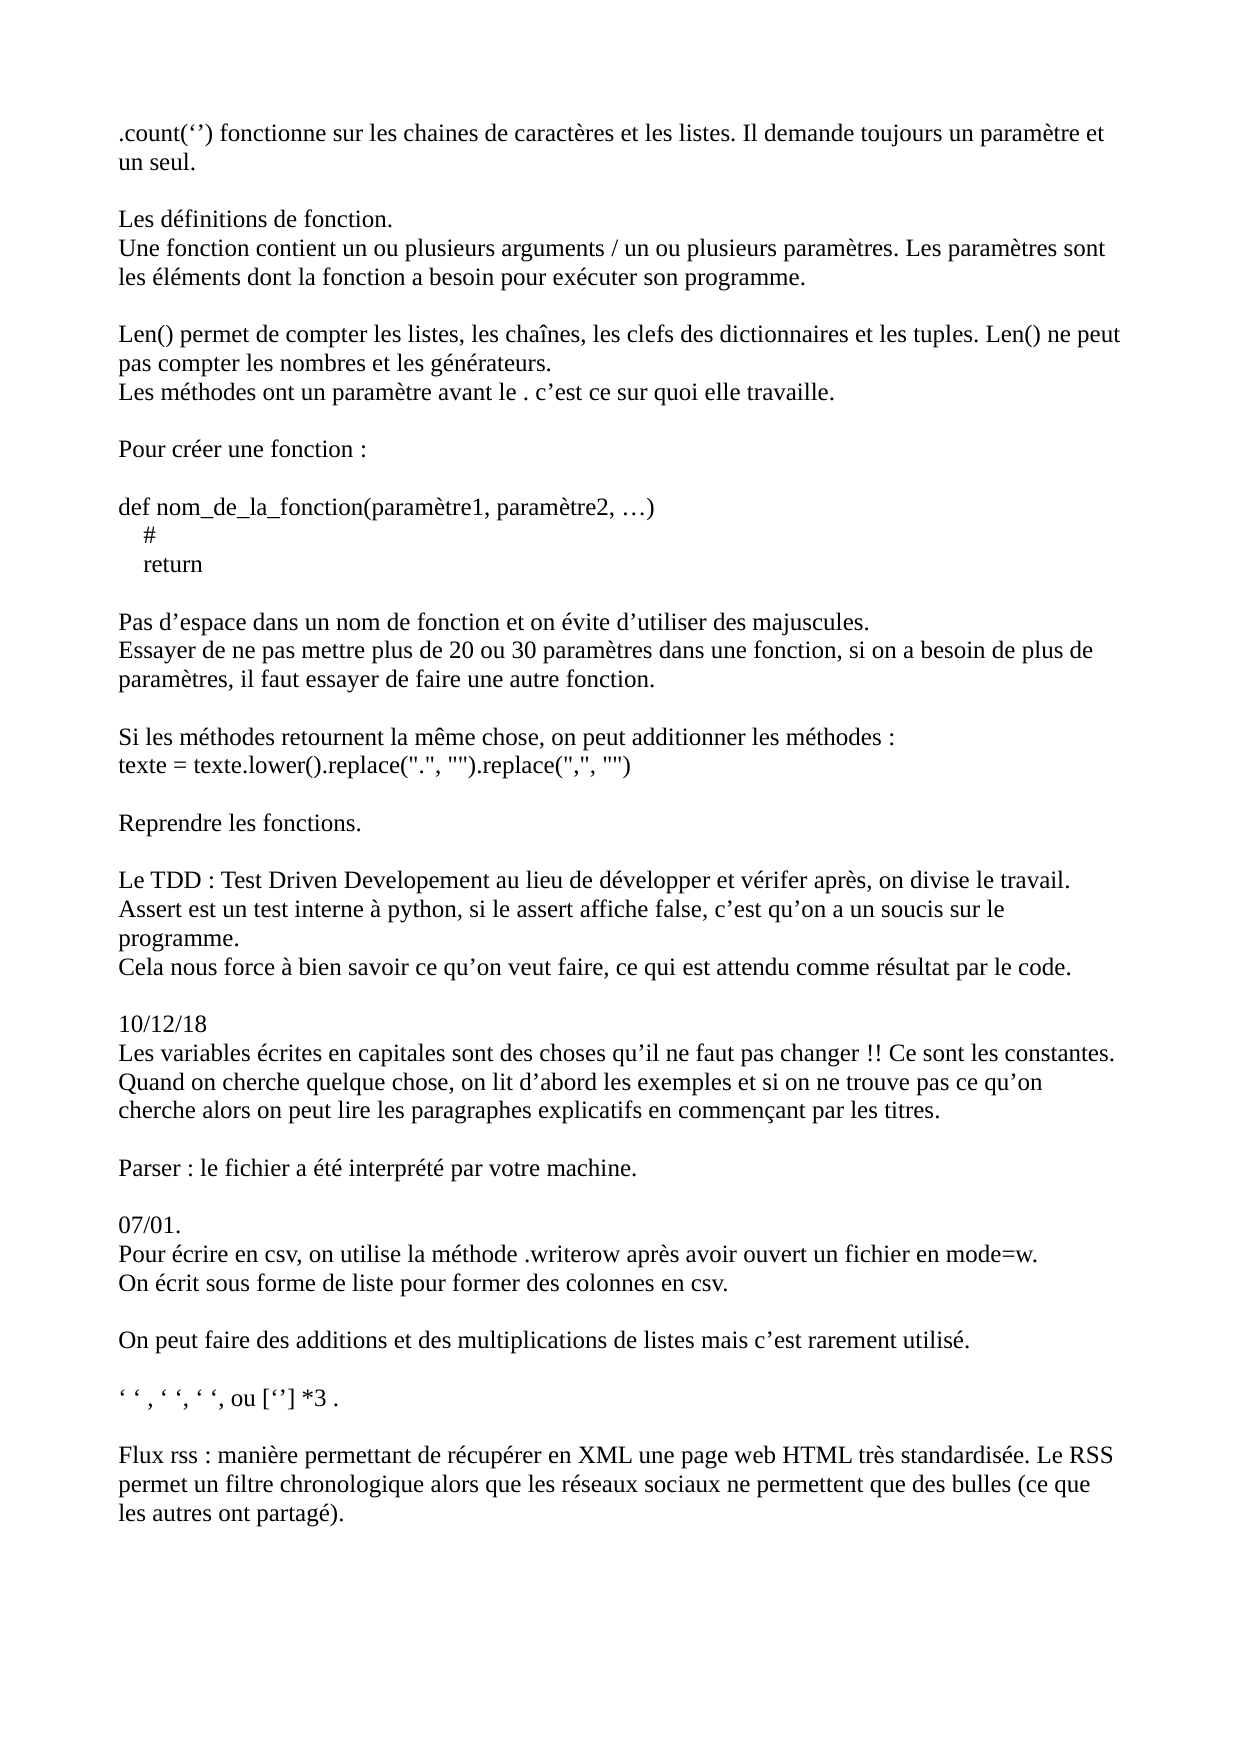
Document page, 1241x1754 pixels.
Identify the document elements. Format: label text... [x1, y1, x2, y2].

text Le TDD : Test Driven Developement au lieu de développer et vérifer après, on divise le travail. Assert est un test interne à python, si le assert affiche false, c’est qu’on a un soucis sur le programme. [118, 866, 1122, 952]
text Essayer de ne pas mettre plus de 20 ou 30 paramètres dans une fonction, si on a besoin de plus de paramètres, il faut essayer de faire une autre fonction. [118, 636, 1122, 693]
text Si les méthodes retournent la même chose, on peut additionner les méthodes : [118, 722, 1122, 751]
text Les définitions de fonction. [118, 204, 1122, 233]
text Les variables écrites en capitales sont des choses qu’il ne faut pas changer !! Ce sont les constantes. [118, 1038, 1122, 1067]
text Parser : le fichier a été interprété par votre machine. [118, 1153, 1122, 1182]
text ‘ ‘ , ‘ ‘, ‘ ‘, ou [‘’] *3 . [118, 1383, 1122, 1412]
text Pas d’espace dans un nom de fonction et on évite d’utiliser des majuscules. [118, 607, 1122, 636]
text Pour écrire en csv, on utilise la méthode .writerow après avoir ouvert un fichier en mode=w. [118, 1239, 1122, 1268]
text Reprendre les fonctions. [118, 808, 1122, 837]
text def nom_de_la_fonction(paramètre1, paramètre2, …) [118, 492, 1122, 521]
text Cela nous force à bien savoir ce qu’on veut faire, ce qui est attendu comme résultat par le code. [118, 952, 1122, 981]
text Flux rss : manière permettant de récupérer en XML une page web HTML très standardisée. Le RSS permet un filtre chronologique alors que les réseaux sociaux ne permettent que des bulles (ce que les autres ont partagé). [118, 1441, 1122, 1527]
text On peut faire des additions et des multiplications de listes mais c’est rarement utilisé. [118, 1326, 1122, 1354]
text 07/01. [118, 1211, 1122, 1239]
text Les méthodes ont un paramètre avant le . c’est ce sur quoi elle travaille. [118, 377, 1122, 406]
text Une fonction contient un ou plusieurs arguments / un ou plusieurs paramètres. Les paramètres sont les éléments dont la fonction a besoin pour exécuter son programme. [118, 233, 1122, 291]
text return [118, 549, 1122, 578]
text Pour créer une fonction : [118, 434, 1122, 463]
text Len() permet de compter les listes, les chaînes, les clefs des dictionnaires et les tuples. Len() ne peut pas compter les nombres et les générateurs. [118, 319, 1122, 377]
text texte = texte.lower().replace(".", "").replace(",", "") [118, 751, 1122, 779]
text Quand on cherche quelque chose, on lit d’abord les exemples et si on ne trouve pas ce qu’on cherche alors on peut lire les paragraphes explicatifs en commençant par les titres. [118, 1067, 1122, 1124]
text .count(‘’) fonctionne sur les chaines de caractères et les listes. Il demande toujours un paramètre et un seul. [118, 118, 1122, 176]
text 10/12/18 [118, 1009, 1122, 1038]
text On écrit sous forme de liste pour former des colonnes en csv. [118, 1268, 1122, 1297]
text # [118, 521, 1122, 549]
